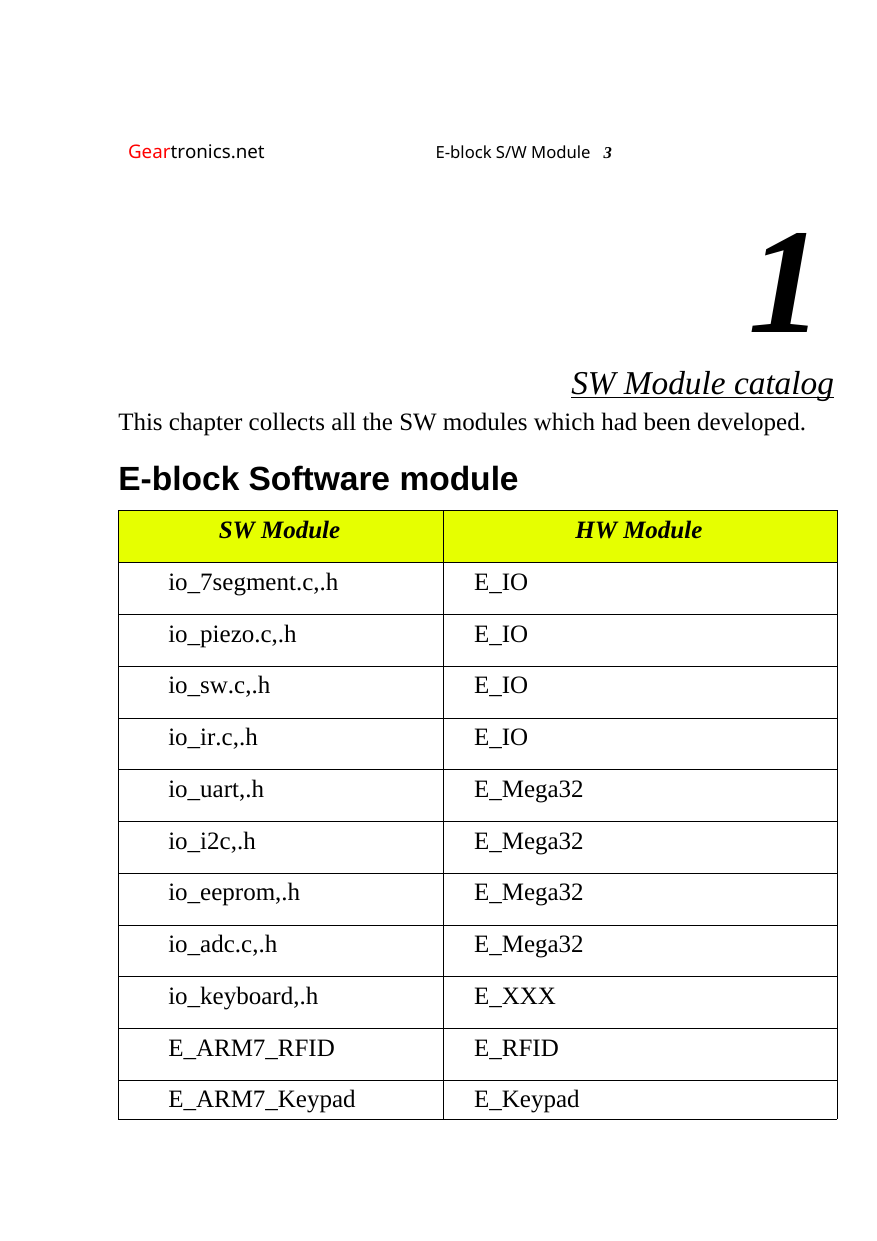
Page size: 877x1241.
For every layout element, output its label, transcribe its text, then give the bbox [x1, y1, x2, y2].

table_header SW Module [119, 511, 443, 562]
table_header HW Module [444, 511, 837, 562]
table_cell E_Mega32 [444, 874, 837, 924]
text 1 [118, 199, 837, 365]
table_cell io_piezo.c,.h [119, 615, 443, 666]
table_cell E_Mega32 [444, 822, 837, 873]
table_cell E_Keypad [444, 1081, 837, 1119]
table_cell E_IO [444, 667, 837, 717]
table_cell E_IO [444, 719, 837, 769]
table_cell E_RFID [444, 1029, 837, 1080]
title SW Module catalog [118, 365, 837, 402]
table_cell E_IO [444, 615, 837, 666]
table_cell E_XXX [444, 977, 837, 1028]
table_cell E_IO [444, 563, 837, 614]
table_cell E_Mega32 [444, 926, 837, 976]
subtitle E-block Software module [118, 460, 837, 498]
table_cell io_keyboard,.h [119, 977, 443, 1028]
table_cell io_ir.c,.h [119, 719, 443, 769]
table_cell E_Mega32 [444, 770, 837, 821]
table_cell io_i2c,.h [119, 822, 443, 873]
table_cell io_adc.c,.h [119, 926, 443, 976]
text This chapter collects all the SW modules which had been developed. [118, 408, 837, 435]
table_cell io_7segment.c,.h [119, 563, 443, 614]
table_cell io_eeprom,.h [119, 874, 443, 924]
table_cell io_uart,.h [119, 770, 443, 821]
table_cell io_sw.c,.h [119, 667, 443, 717]
table_cell E_ARM7_RFID [119, 1029, 443, 1080]
table_cell E_ARM7_Keypad [119, 1081, 443, 1119]
